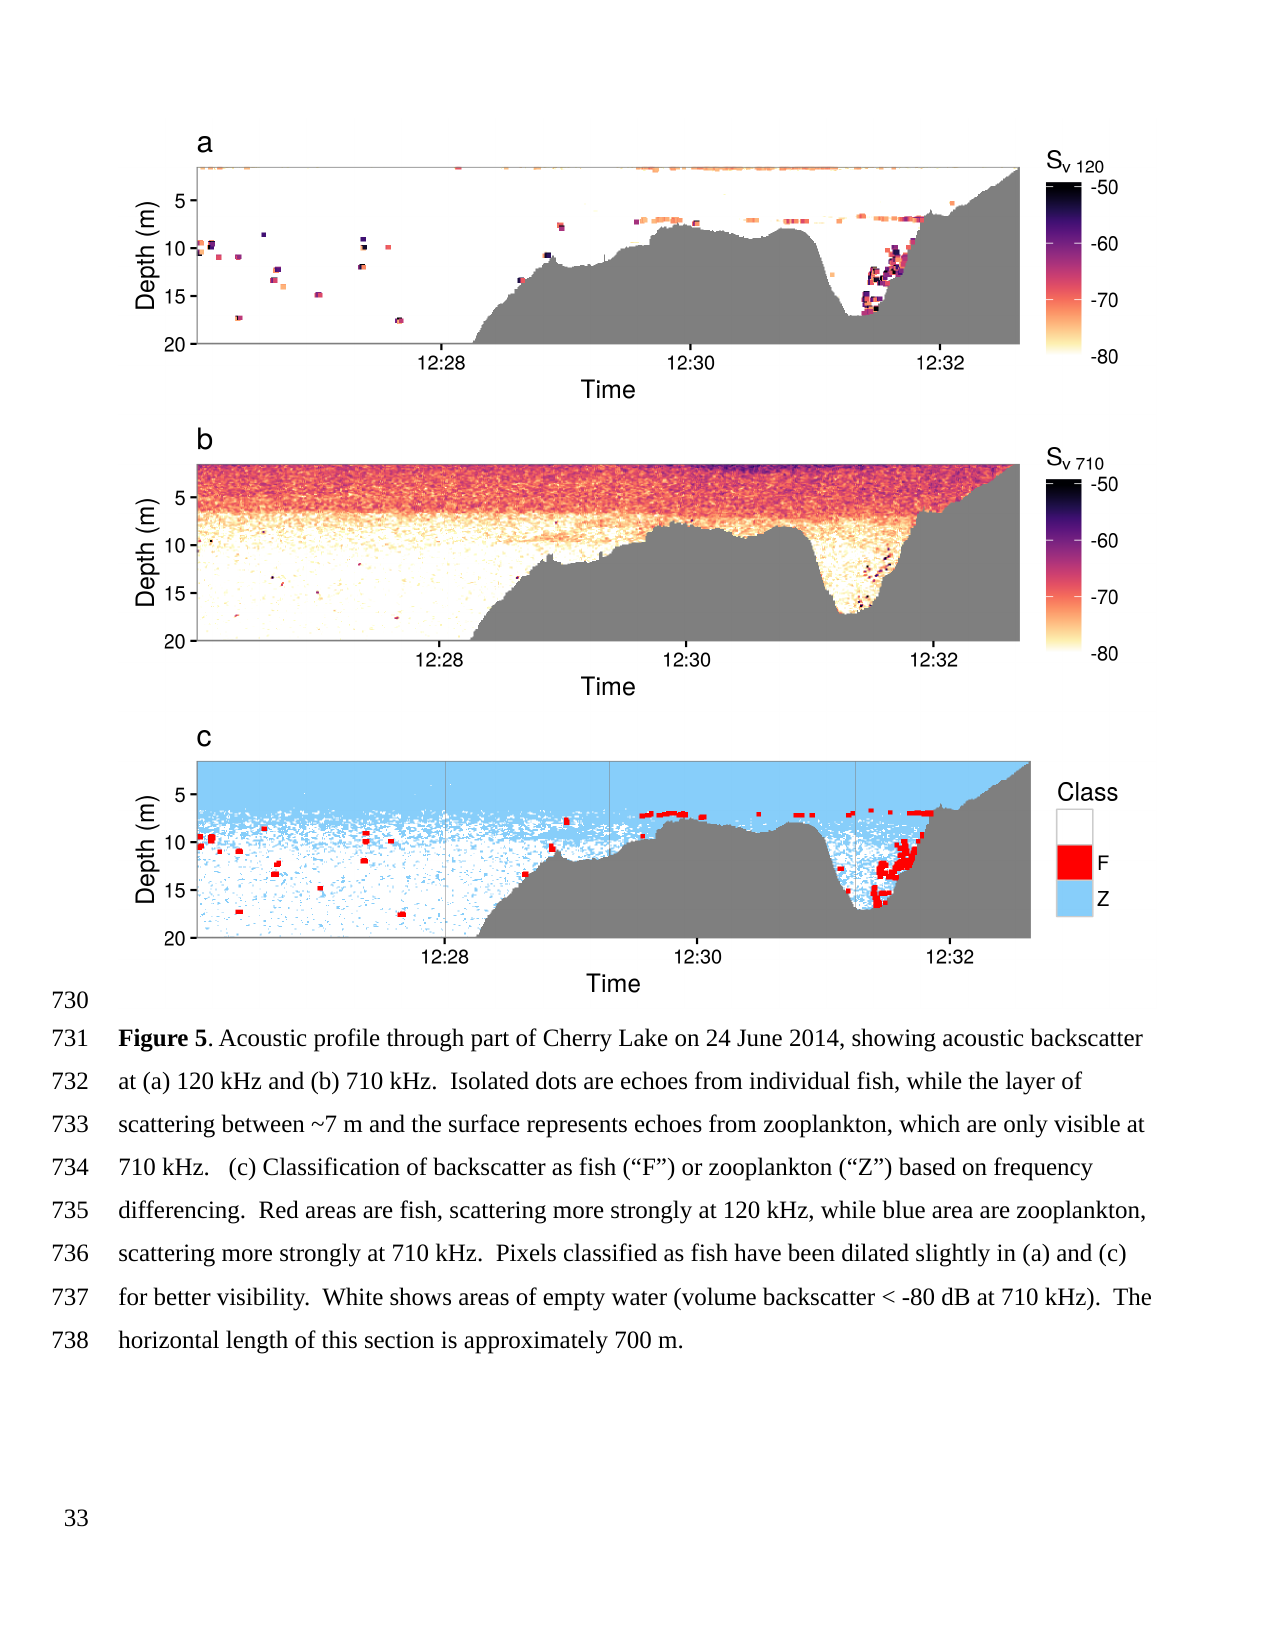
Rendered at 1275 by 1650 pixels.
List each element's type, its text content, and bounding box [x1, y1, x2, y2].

picture [118, 118, 1157, 1009]
text Figure 5. Acoustic profile through part of Cherry Lake on 24 June 2014, showing acoustic backscatter at (a) 120 kHz and (b) 710 kHz. Isolated dots are echoes from individual fish, while the layer of scattering between ~7 m and the surface represents echoes from zooplankton, which are only visible at 710 kHz. (c) Classification of backscatter as fish (“F”) or zooplankton (“Z”) based on frequency differencing. Red areas are fish, scattering more strongly at 120 kHz, while blue area are zooplankton, scattering more strongly at 710 kHz. Pixels classified as fish have been dilated slightly in (a) and (c) for better visibility. White shows areas of empty water (volume backscatter < -80 dB at 710 kHz). The horizontal length of this section is approximately 700 m. [118, 1023, 1157, 1353]
